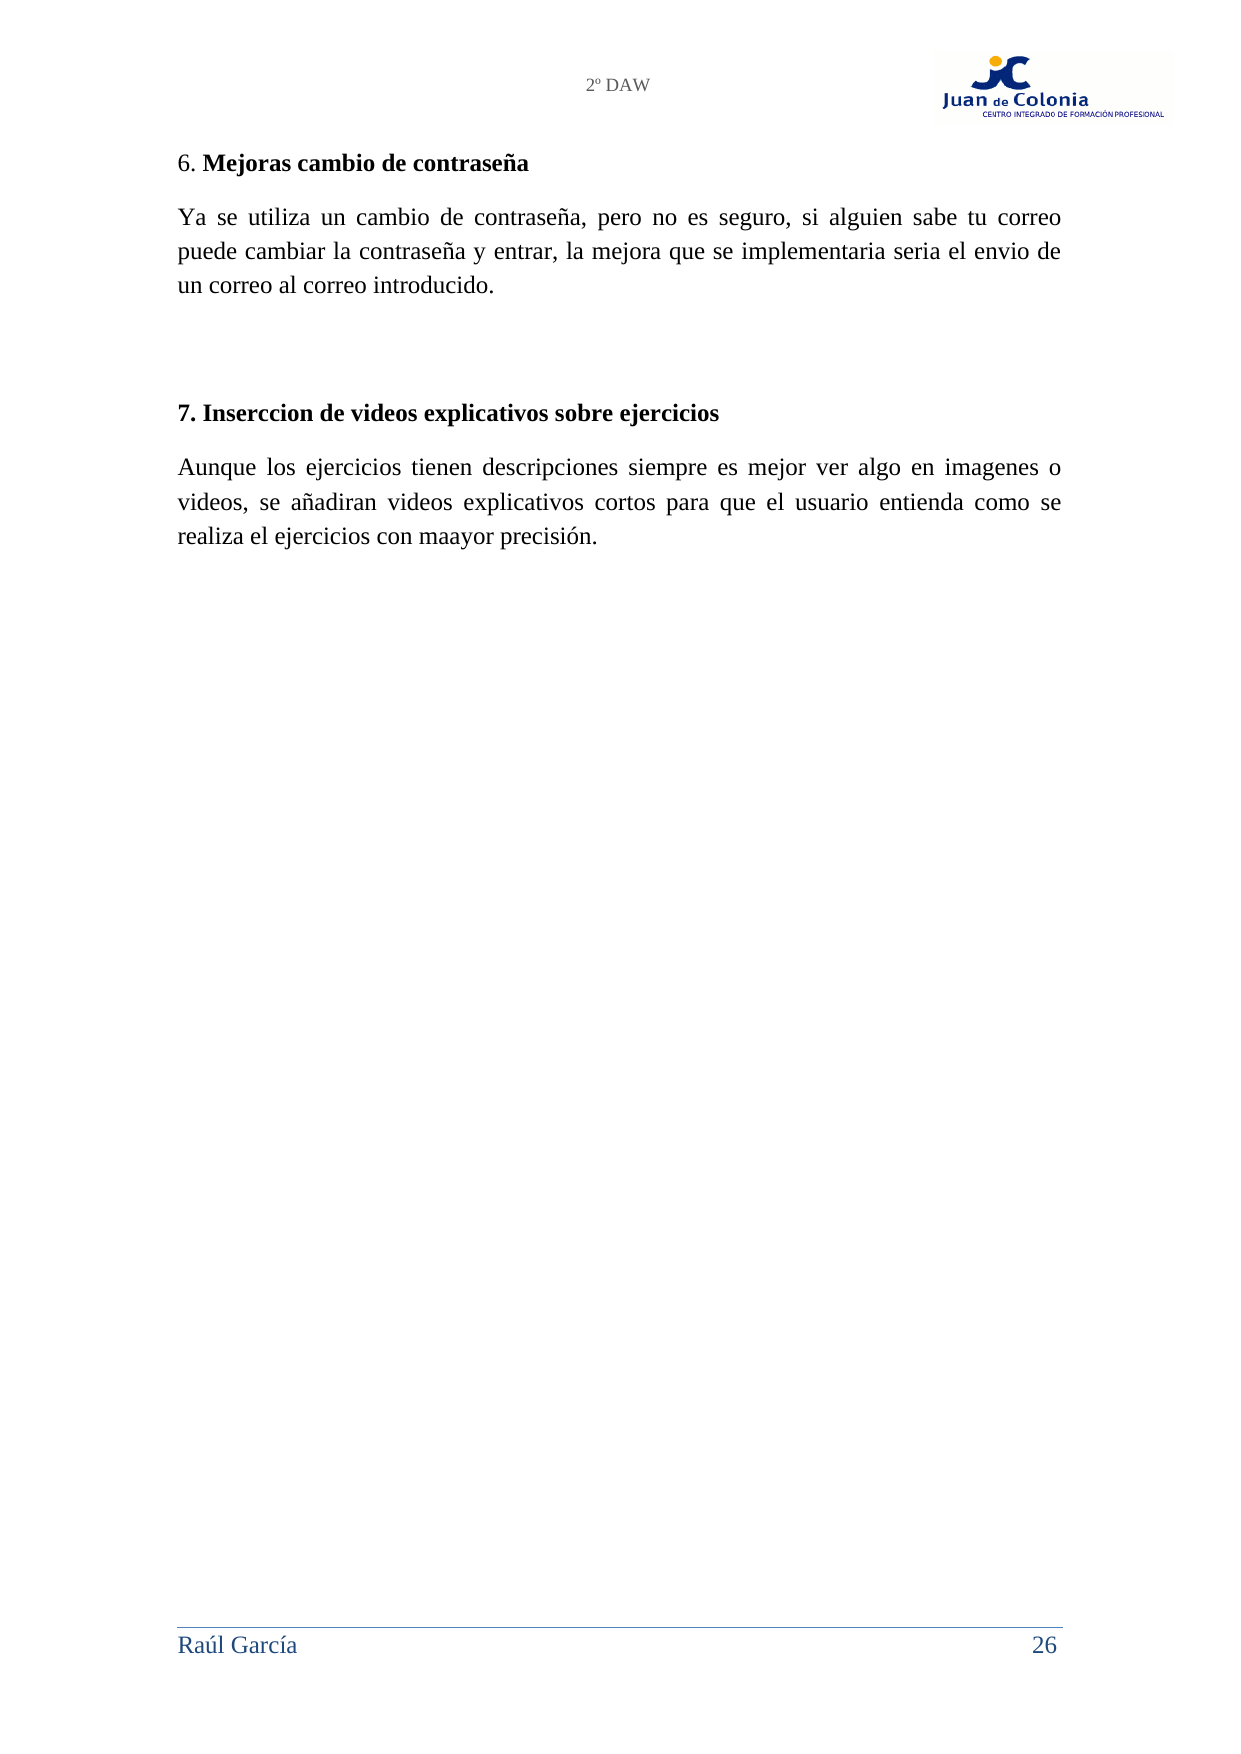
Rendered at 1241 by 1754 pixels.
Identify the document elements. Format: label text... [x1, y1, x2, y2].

text 6. Mejoras cambio de contraseña [177, 148, 1063, 176]
text 7. Inserccion de videos explicativos sobre ejercicios [177, 398, 1063, 427]
text Ya se utiliza un cambio de contraseña, pero no es seguro, si alguien sabe tu correo puede cambiar la contraseña y entrar, la mejora que se implementaria seria el envio de un correo al correo introducido. [177, 202, 1063, 299]
picture [933, 51, 1175, 126]
text Aunque los ejercicios tienen descripciones siempre es mejor ver algo en imagenes o videos, se añadiran videos explicativos cortos para que el usuario entienda como se realiza el ejercicios con maayor precisión. [177, 452, 1063, 550]
